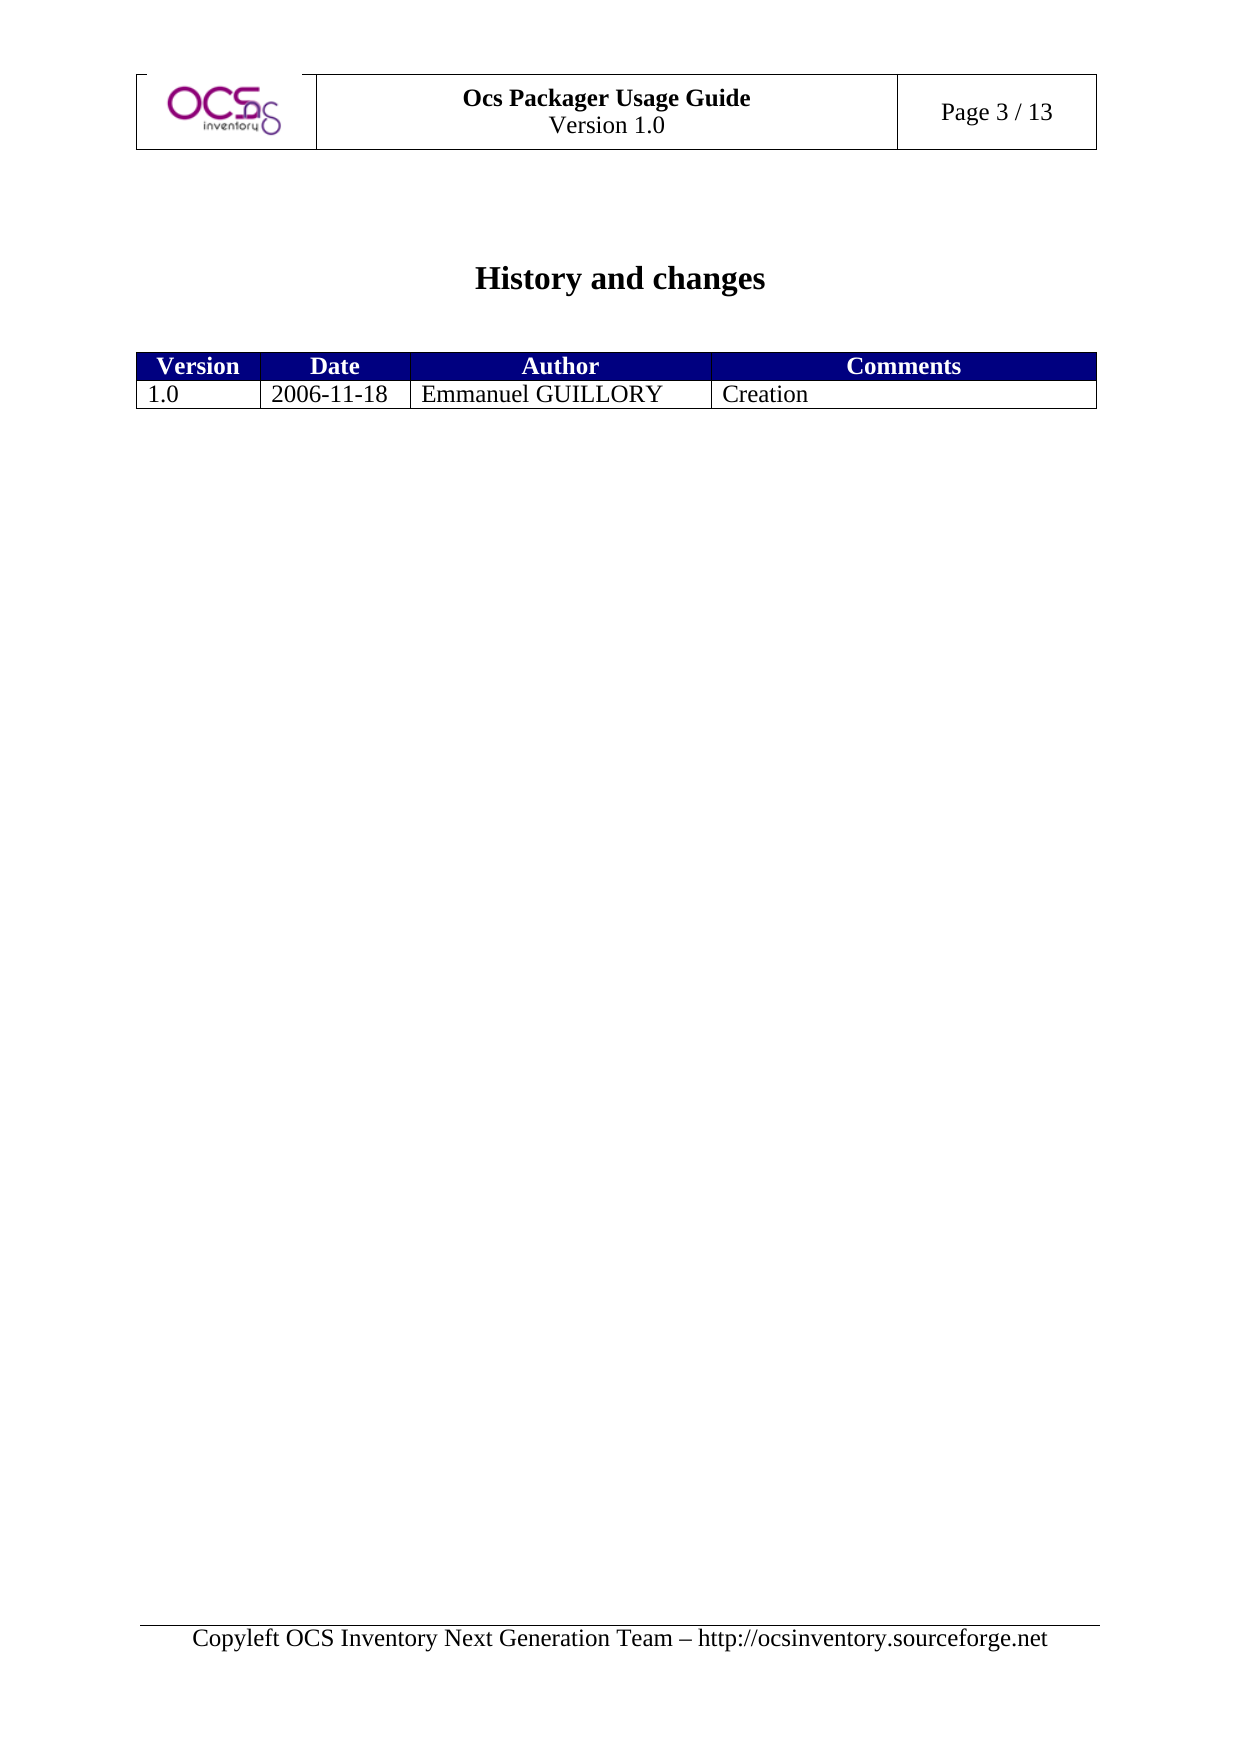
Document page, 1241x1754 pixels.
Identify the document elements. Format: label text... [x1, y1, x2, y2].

text History and changes [148, 260, 1092, 297]
picture [163, 83, 286, 140]
table_cell 2006-11-18 [261, 381, 410, 408]
table_header Comments [712, 353, 1096, 380]
table_cell 1.0 [137, 381, 260, 408]
table_cell Creation [712, 381, 1096, 408]
table_header Date [261, 353, 410, 380]
table_header Version [137, 353, 260, 380]
table_cell Emmanuel GUILLORY [411, 381, 711, 408]
table_header Author [411, 353, 711, 380]
